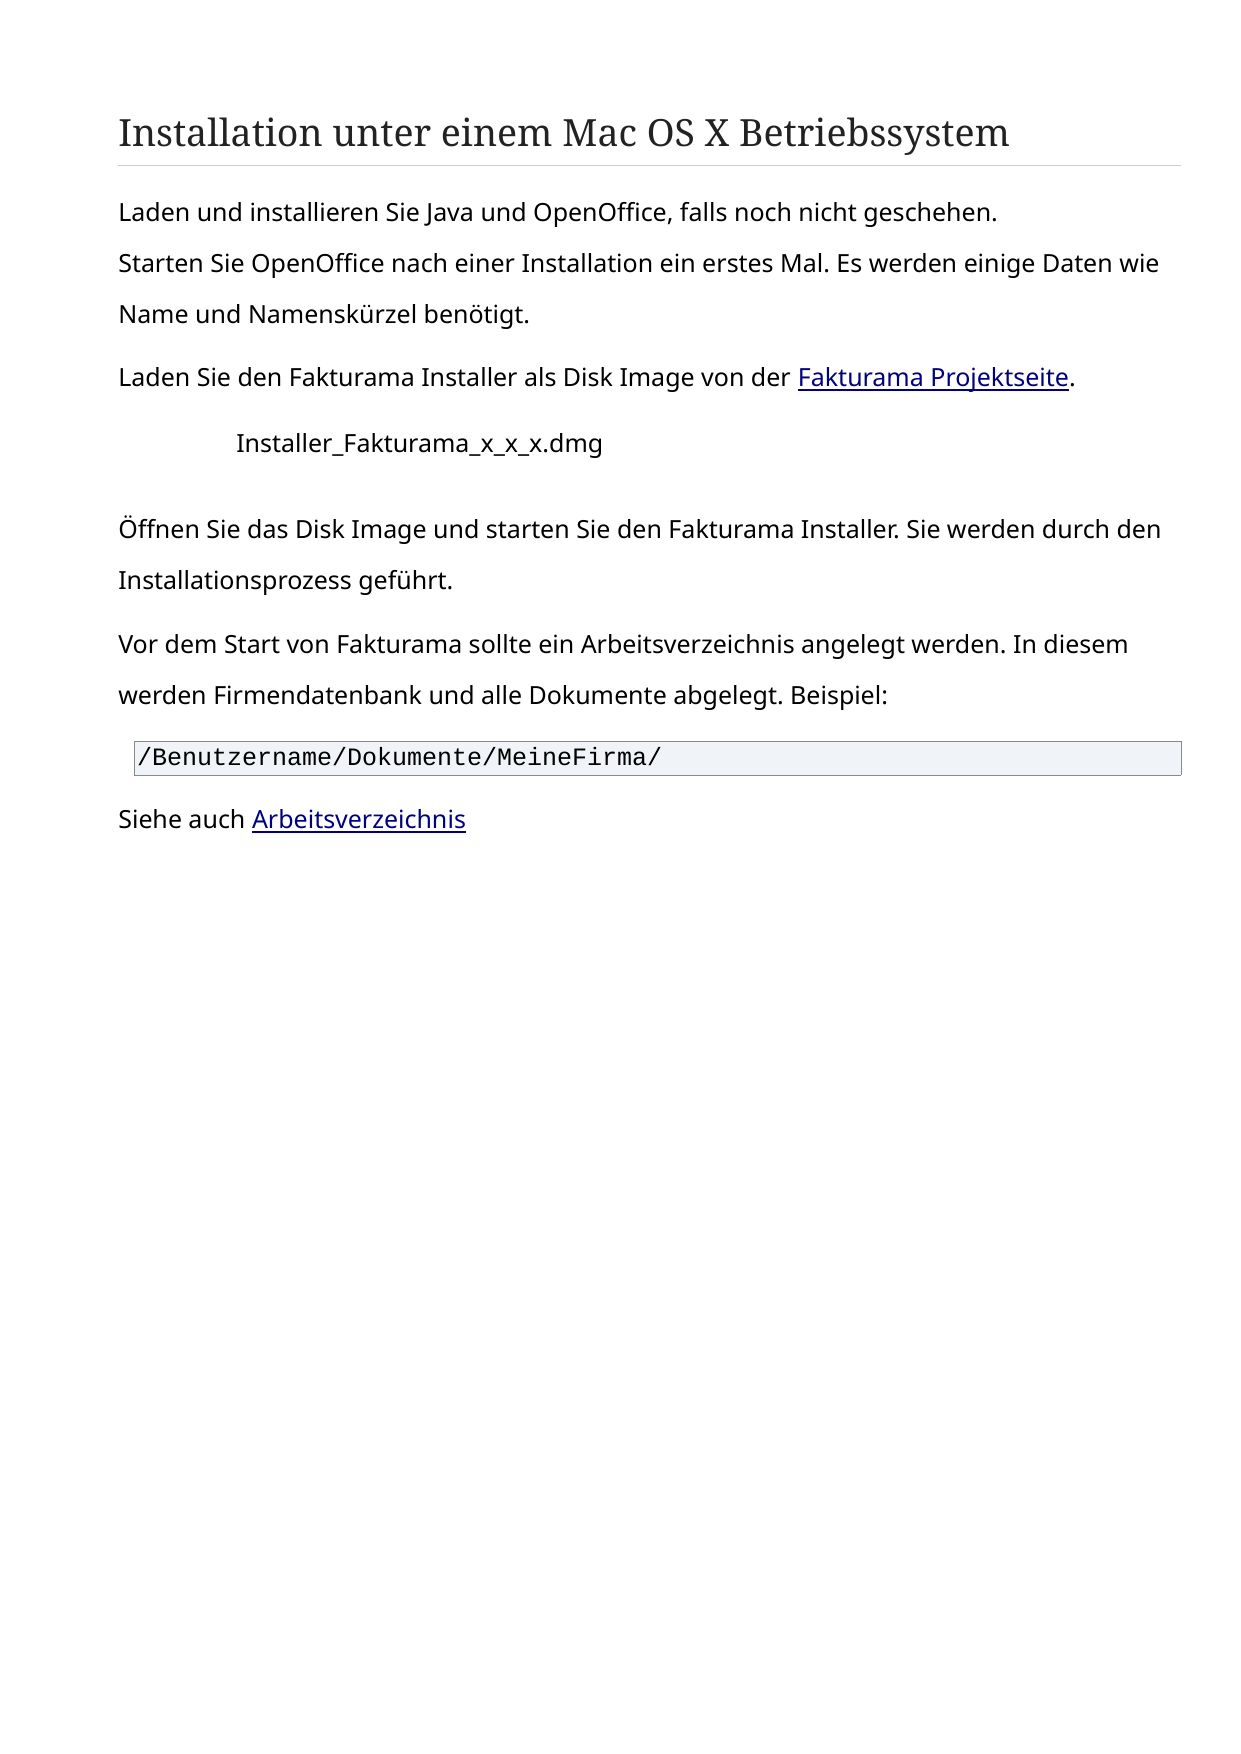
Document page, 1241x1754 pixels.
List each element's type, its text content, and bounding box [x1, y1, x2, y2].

text Laden Sie den Fakturama Installer als Disk Image von der Fakturama Projektseite. [118, 360, 1181, 394]
text Öffnen Sie das Disk Image und starten Sie den Fakturama Installer. Sie werden durch den Installationsprozess geführt. [118, 512, 1181, 597]
text Siehe auch Arbeitsverzeichnis [118, 802, 1181, 836]
text Laden und installieren Sie Java und OpenOffice, falls noch nicht geschehen. Starten Sie OpenOffice nach einer Installation ein erstes Mal. Es werden einige Daten wie Name und Namenskürzel benötigt. [118, 194, 1181, 330]
text Vor dem Start von Fakturama sollte ein Arbeitsverzeichnis angelegt werden. In diesem werden Firmendatenbank und alle Dokumente abgelegt. Beispiel: [118, 626, 1181, 712]
text Installer_Fakturama_x_x_x.dmg [118, 423, 1181, 482]
text /Benutzername/Dokumente/MeineFirma/ [135, 742, 1181, 775]
subtitle Installation unter einem Mac OS X Betriebssystem [118, 106, 1181, 165]
